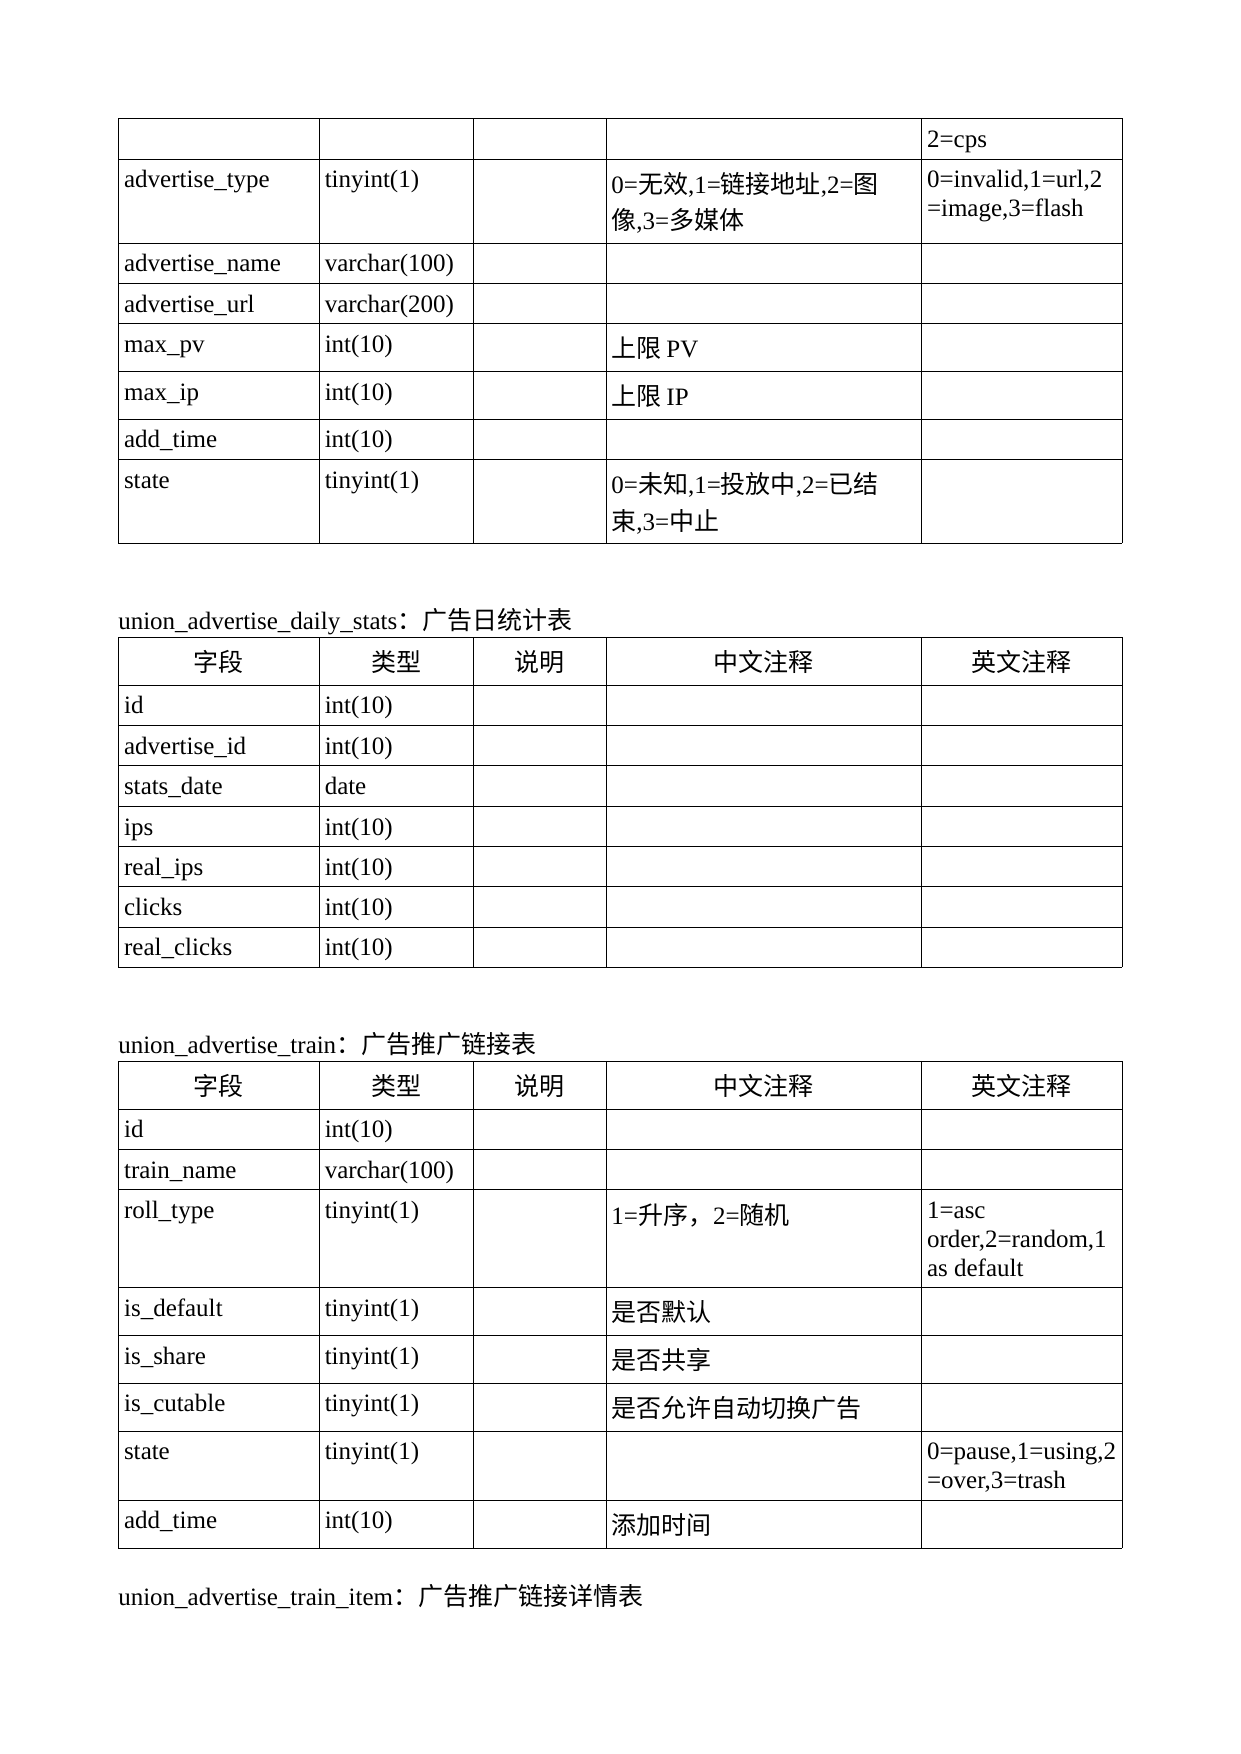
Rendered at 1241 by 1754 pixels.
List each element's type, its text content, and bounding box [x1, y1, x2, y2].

table_cell [474, 372, 606, 419]
table_cell [922, 244, 1122, 283]
table_cell tinyint(1) [320, 1336, 473, 1383]
table_cell int(10) [320, 372, 473, 419]
table_cell id [119, 686, 319, 725]
table_cell tinyint(1) [320, 460, 473, 543]
table_cell varchar(200) [320, 284, 473, 323]
table_cell [474, 847, 606, 886]
table_cell [922, 324, 1122, 371]
table_cell [474, 119, 606, 158]
table_cell [474, 887, 606, 927]
table_cell real_clicks [119, 928, 319, 967]
table_cell int(10) [320, 928, 473, 967]
table_cell tinyint(1) [320, 1384, 473, 1431]
table_cell [922, 420, 1122, 459]
table_cell [922, 766, 1122, 806]
table_cell int(10) [320, 807, 473, 846]
table_header 中文注释 [607, 1062, 921, 1109]
table_cell [922, 1336, 1122, 1383]
table_cell [922, 284, 1122, 323]
table_cell is_cutable [119, 1384, 319, 1431]
table_header 类型 [320, 1062, 473, 1109]
table_cell tinyint(1) [320, 160, 473, 242]
table_cell clicks [119, 887, 319, 927]
table_cell [607, 244, 921, 283]
table_header 英文注释 [922, 1062, 1122, 1109]
table_header 说明 [474, 638, 606, 685]
table_cell [607, 807, 921, 846]
table_cell max_ip [119, 372, 319, 419]
table_cell [474, 1110, 606, 1149]
table_cell [474, 726, 606, 765]
table_cell [607, 887, 921, 927]
table_cell 0=pause,1=using,2=over,3=trash [922, 1432, 1122, 1499]
table_cell int(10) [320, 726, 473, 765]
table_cell [474, 807, 606, 846]
table_cell [474, 420, 606, 459]
table_cell [474, 1384, 606, 1431]
text union_advertise_daily_stats：广告日统计表 [118, 601, 1122, 637]
table_cell [474, 1336, 606, 1383]
table_cell [607, 686, 921, 725]
table_cell varchar(100) [320, 1150, 473, 1189]
table_header 中文注释 [607, 638, 921, 685]
table_cell date [320, 766, 473, 806]
table_cell [474, 1432, 606, 1499]
table_cell [922, 726, 1122, 765]
table_cell max_pv [119, 324, 319, 371]
table_cell stats_date [119, 766, 319, 806]
table_cell [474, 1150, 606, 1189]
table_cell real_ips [119, 847, 319, 886]
table_cell 是否默认 [607, 1288, 921, 1335]
table_cell 上限PV [607, 324, 921, 371]
table_cell [607, 847, 921, 886]
table_cell [922, 928, 1122, 967]
table_cell int(10) [320, 420, 473, 459]
table_cell 是否共享 [607, 1336, 921, 1383]
table_cell state [119, 1432, 319, 1499]
table_cell [607, 1110, 921, 1149]
table_cell id [119, 1110, 319, 1149]
table_cell 是否允许自动切换广告 [607, 1384, 921, 1431]
table_cell 1=asc order,2=random,1 as default [922, 1190, 1122, 1287]
table_cell advertise_url [119, 284, 319, 323]
table_cell int(10) [320, 1501, 473, 1547]
table_cell 上限IP [607, 372, 921, 419]
table_cell int(10) [320, 686, 473, 725]
table_cell tinyint(1) [320, 1190, 473, 1287]
table_cell int(10) [320, 1110, 473, 1149]
table_cell is_default [119, 1288, 319, 1335]
table_cell [922, 1150, 1122, 1189]
table_cell [922, 1288, 1122, 1335]
table_cell [474, 766, 606, 806]
table_header 英文注释 [922, 638, 1122, 685]
table_cell int(10) [320, 887, 473, 927]
table_cell [922, 686, 1122, 725]
table_cell [922, 807, 1122, 846]
table_cell [922, 372, 1122, 419]
table_header 字段 [119, 1062, 319, 1109]
table_cell [474, 160, 606, 242]
table_cell int(10) [320, 847, 473, 886]
table_cell 0=未知,1=投放中,2=已结束,3=中止 [607, 460, 921, 543]
table_cell [320, 119, 473, 158]
table_cell [607, 766, 921, 806]
table_cell [607, 1150, 921, 1189]
table_cell add_time [119, 1501, 319, 1547]
table_cell ips [119, 807, 319, 846]
table_cell [922, 887, 1122, 927]
table_cell [922, 1501, 1122, 1547]
table_cell 1=升序，2=随机 [607, 1190, 921, 1287]
table_cell [474, 1288, 606, 1335]
table_cell roll_type [119, 1190, 319, 1287]
table_cell [922, 1110, 1122, 1149]
table_cell advertise_name [119, 244, 319, 283]
table_cell [607, 1432, 921, 1499]
table_cell tinyint(1) [320, 1288, 473, 1335]
table_cell 添加时间 [607, 1501, 921, 1547]
table_header 说明 [474, 1062, 606, 1109]
table_cell [607, 119, 921, 158]
table_cell advertise_id [119, 726, 319, 765]
table_cell [474, 1190, 606, 1287]
table_cell tinyint(1) [320, 1432, 473, 1499]
table_cell int(10) [320, 324, 473, 371]
text union_advertise_train：广告推广链接表 [118, 1024, 1122, 1061]
table_cell [607, 726, 921, 765]
table_cell [474, 1501, 606, 1547]
text union_advertise_train_item：广告推广链接详情表 [118, 1576, 1122, 1612]
table_cell advertise_type [119, 160, 319, 242]
table_cell [922, 460, 1122, 543]
table_cell [474, 686, 606, 725]
table_cell 0=无效,1=链接地址,2=图像,3=多媒体 [607, 160, 921, 242]
table_cell [922, 1384, 1122, 1431]
table_cell [474, 460, 606, 543]
table_cell [474, 284, 606, 323]
table_cell [119, 119, 319, 158]
table_cell train_name [119, 1150, 319, 1189]
table_cell [474, 244, 606, 283]
table_cell 0=invalid,1=url,2=image,3=flash [922, 160, 1122, 242]
table_cell [474, 324, 606, 371]
table_header 字段 [119, 638, 319, 685]
table_cell [607, 420, 921, 459]
table_header 类型 [320, 638, 473, 685]
table_cell [607, 284, 921, 323]
table_cell varchar(100) [320, 244, 473, 283]
table_cell [607, 928, 921, 967]
table_cell state [119, 460, 319, 543]
table_cell 2=cps [922, 119, 1122, 158]
table_cell [922, 847, 1122, 886]
table_cell is_share [119, 1336, 319, 1383]
table_cell add_time [119, 420, 319, 459]
table_cell [474, 928, 606, 967]
